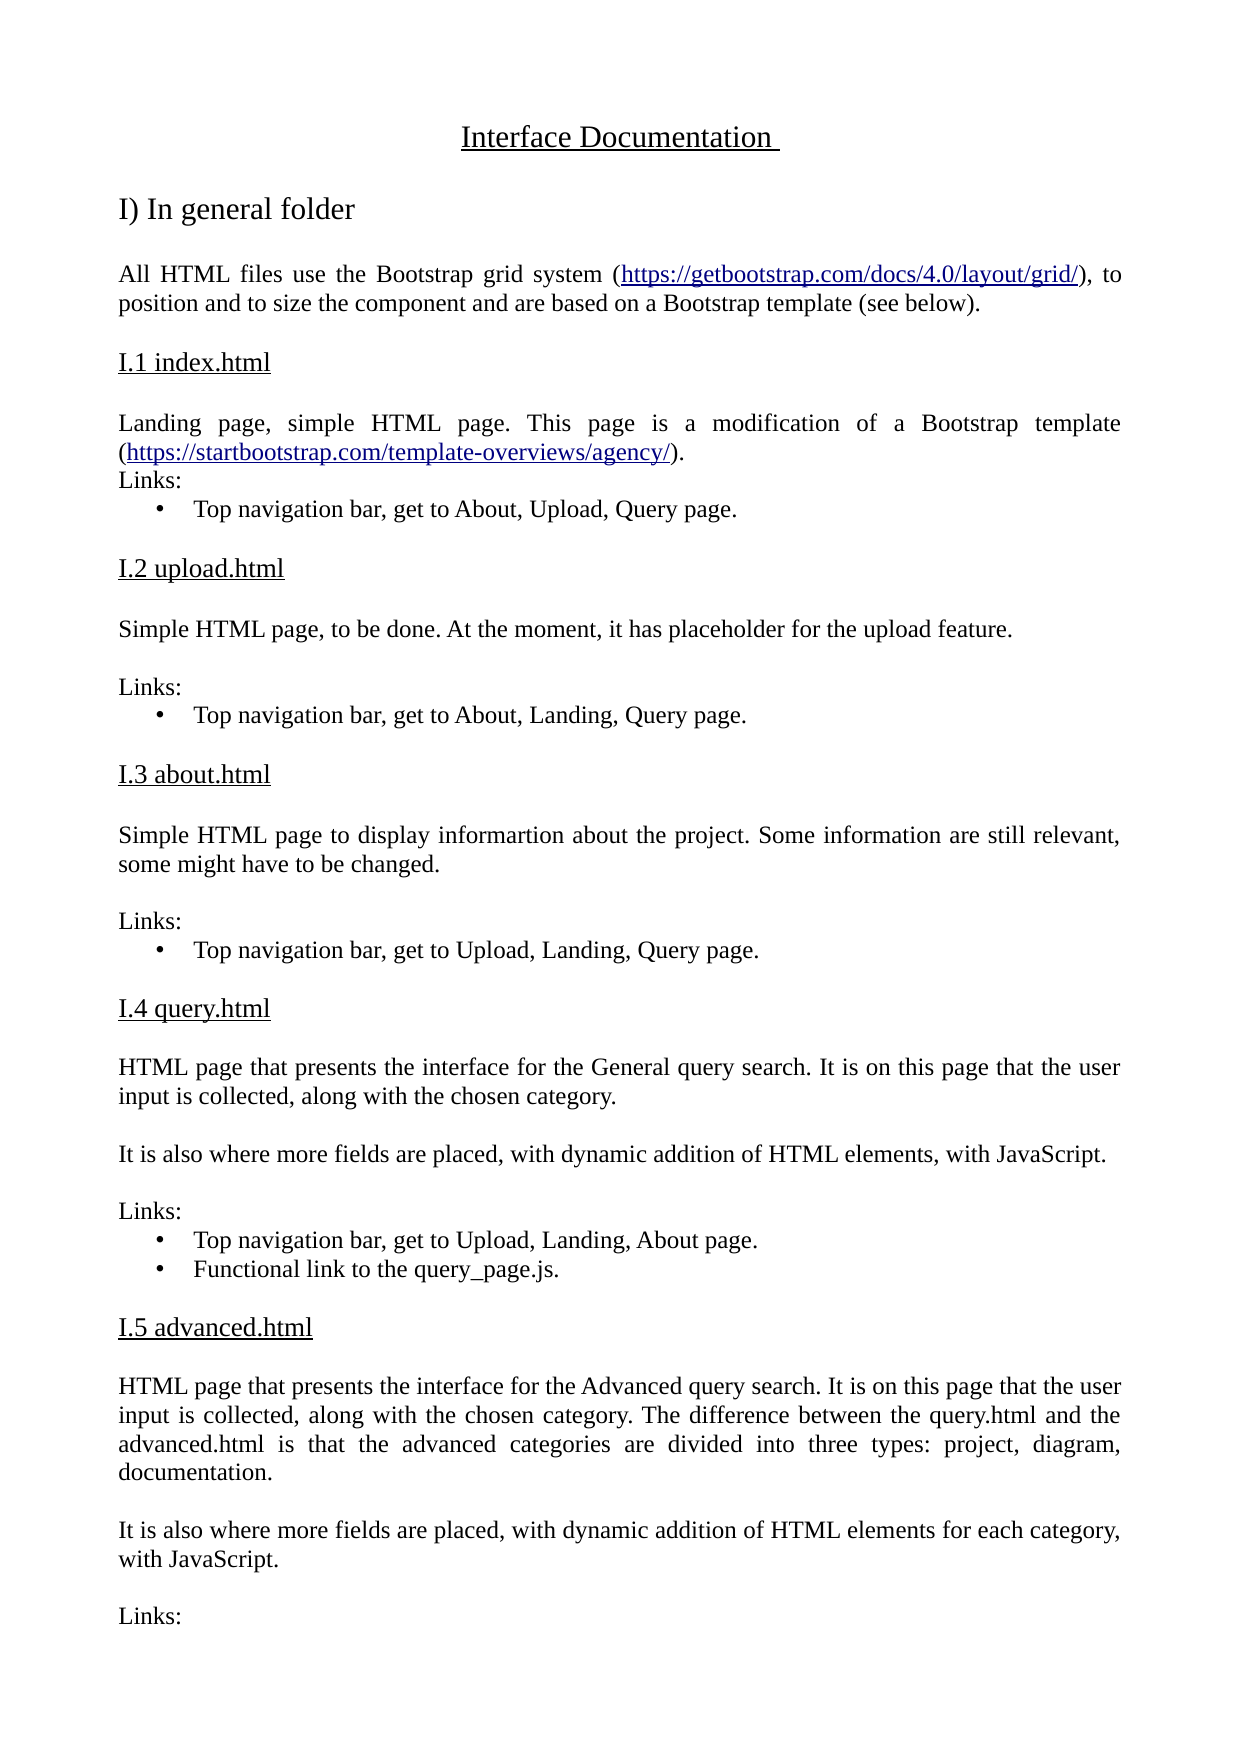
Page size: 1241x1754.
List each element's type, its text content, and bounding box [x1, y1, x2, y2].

list Functional link to the query_page.js. [156, 1254, 1122, 1282]
text HTML page that presents the interface for the General query search. It is on this page that the user input is collected, along with the chosen category. [118, 1052, 1122, 1110]
text Simple HTML page to display informartion about the project. Some information are still relevant, some might have to be changed. [118, 820, 1122, 878]
text I.4 query.html [118, 993, 1122, 1024]
text HTML page that presents the interface for the Advanced query search. It is on this page that the user input is collected, along with the chosen category. The difference between the query.html and the advanced.html is that the advanced categories are divided into three types: project, diagram, documentation. [118, 1371, 1122, 1486]
text It is also where more fields are placed, with dynamic addition of HTML elements for each category, with JavaScript. [118, 1515, 1122, 1572]
list Top navigation bar, get to Upload, Landing, About page. [156, 1225, 1122, 1254]
text I.2 upload.html [118, 552, 1122, 583]
text Links: [118, 466, 1122, 494]
text I) In general folder [118, 190, 1122, 226]
text I.3 about.html [118, 758, 1122, 789]
text Links: [118, 1196, 1122, 1225]
text Links: [118, 1601, 1122, 1630]
text Links: [118, 672, 1122, 700]
text Interface Documentation [118, 118, 1122, 154]
text I.5 advanced.html [118, 1311, 1122, 1342]
list Top navigation bar, get to About, Landing, Query page. [156, 700, 1122, 729]
list Top navigation bar, get to Upload, Landing, Query page. [156, 935, 1122, 964]
text All HTML files use the Bootstrap grid system (https://getbootstrap.com/docs/4.0/layout/grid/), to position and to size the component and are based on a Bootstrap template (see below). [118, 259, 1122, 317]
text Links: [118, 906, 1122, 935]
text Simple HTML page, to be done. At the moment, it has placeholder for the upload feature. [118, 614, 1122, 643]
text I.1 index.html [118, 346, 1122, 377]
list Top navigation bar, get to About, Upload, Query page. [156, 494, 1122, 523]
text Landing page, simple HTML page. This page is a modification of a Bootstrap template (https://startbootstrap.com/template-overviews/agency/). [118, 408, 1122, 466]
text It is also where more fields are placed, with dynamic addition of HTML elements, with JavaScript. [118, 1139, 1122, 1167]
